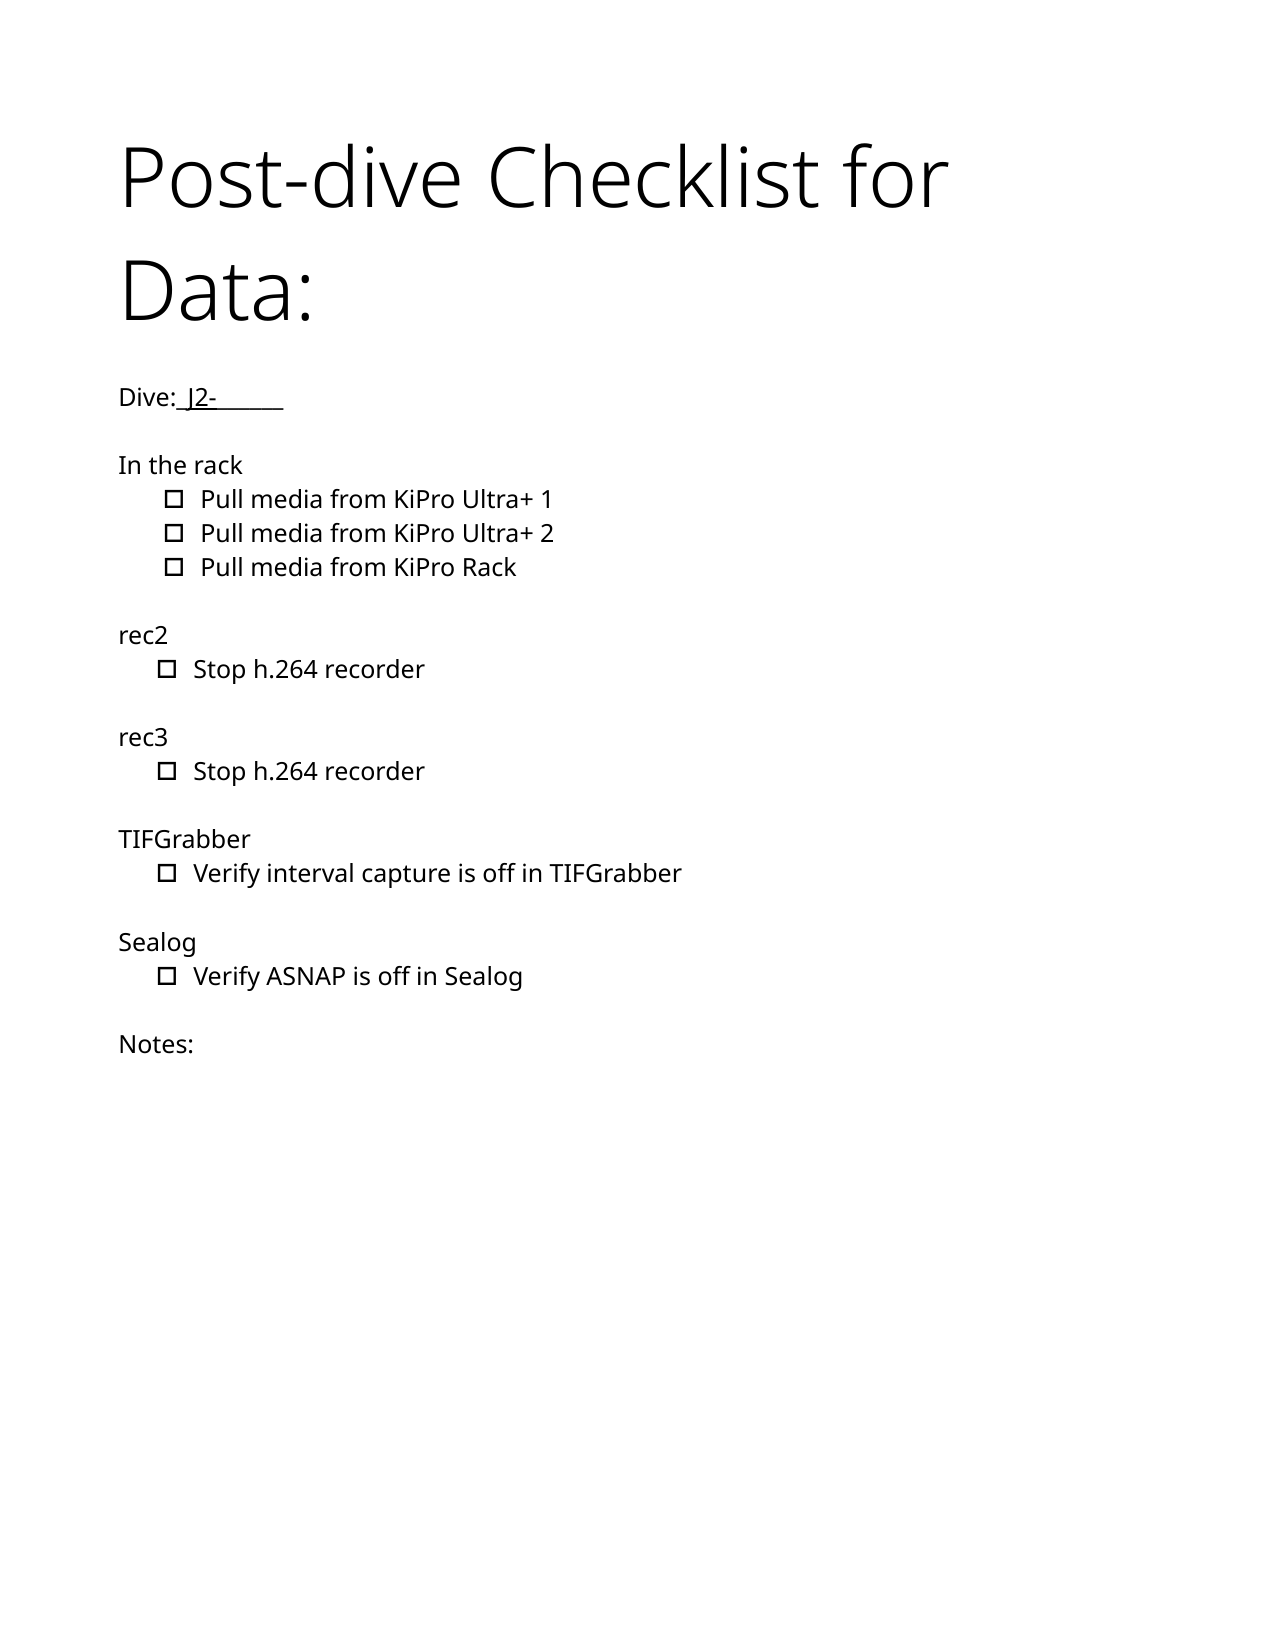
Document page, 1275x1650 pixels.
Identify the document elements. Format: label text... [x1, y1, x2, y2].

list Pull media from KiPro Rack [163, 549, 1157, 584]
text rec2 [118, 618, 1157, 652]
text Dive:_J2-______ [118, 379, 1157, 413]
text In the rack [118, 447, 1157, 481]
list Pull media from KiPro Ultra+ 2 [163, 516, 1157, 549]
text Notes: [118, 1026, 1157, 1061]
text rec3 [118, 720, 1157, 754]
list Stop h.264 recorder [156, 754, 1157, 788]
text Sealog [118, 924, 1157, 958]
list Verify interval capture is off in TIFGrabber [156, 856, 1157, 890]
text Post-dive Checklist for Data: [118, 118, 1157, 345]
list Stop h.264 recorder [156, 652, 1157, 686]
list Verify ASNAP is off in Sealog [156, 958, 1157, 992]
list Pull media from KiPro Ultra+ 1 [163, 481, 1157, 516]
text TIFGrabber [118, 822, 1157, 856]
